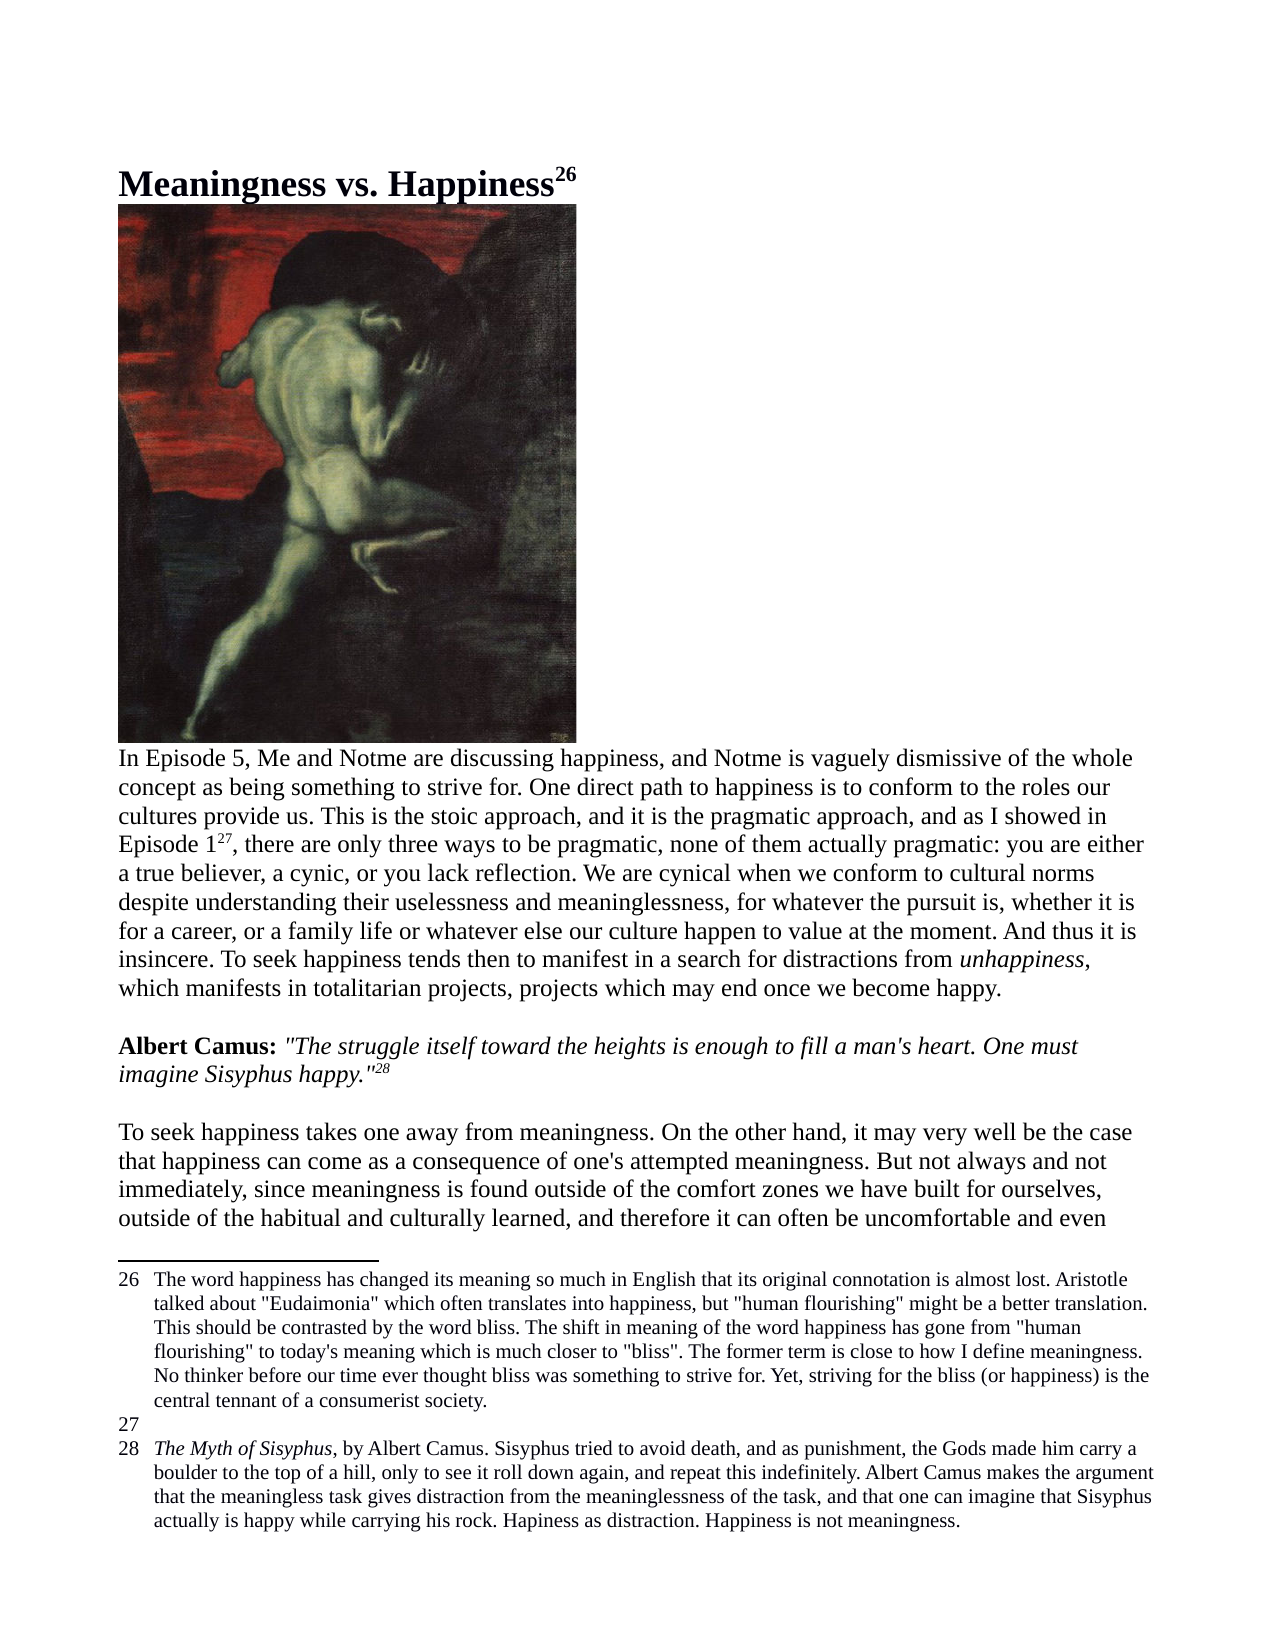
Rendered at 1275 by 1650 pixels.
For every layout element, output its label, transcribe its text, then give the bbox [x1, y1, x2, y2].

picture [118, 204, 577, 743]
text In Episode 5, Me and Notme are discussing happiness, and Notme is vaguely dismissive of the whole concept as being something to strive for. One direct path to happiness is to conform to the roles our cultures provide us. This is the stoic approach, and it is the pragmatic approach, and as I showed in Episode 1, there are only three ways to be pragmatic, none of them actually pragmatic: you are either a true believer, a cynic, or you lack reflection. We are cynical when we conform to cultural norms despite understanding their uselessness and meaninglessness, for whatever the pursuit is, whether it is for a career, or a family life or whatever else our culture happen to value at the moment. And thus it is insincere. To seek happiness tends then to manifest in a search for distractions from unhappiness, which manifests in totalitarian projects, projects which may end once we become happy. [118, 743, 1157, 1002]
text Albert Camus: "The struggle itself toward the heights is enough to fill a man's heart. One must imagine Sisyphus happy." [118, 1031, 1157, 1088]
subtitle Meaningness vs. Happiness [118, 161, 1157, 204]
text The word happiness has changed its meaning so much in English that its original connotation is almost lost. Aristotle talked about "Eudaimonia" which often translates into happiness, but "human flourishing" might be a better translation. This should be contrasted by the word bliss. The shift in meaning of the word happiness has gone from "human flourishing" to today's meaning which is much closer to "bliss". The former term is close to how I define meaningness. No thinker before our time ever thought bliss was something to strive for. Yet, striving for the bliss (or happiness) is the central tennant of a consumerist society. [118, 1267, 1157, 1412]
text The Myth of Sisyphus, by Albert Camus. Sisyphus tried to avoid death, and as punishment, the Gods made him carry a boulder to the top of a hill, only to see it roll down again, and repeat this indefinitely. Albert Camus makes the argument that the meaningless task gives distraction from the meaninglessness of the task, and that one can imagine that Sisyphus actually is happy while carrying his rock. Hapiness as distraction. Happiness is not meaningness. [118, 1436, 1157, 1532]
text To seek happiness takes one away from meaningness. On the other hand, it may very well be the case that happiness can come as a consequence of one's attempted meaningness. But not always and not immediately, since meaningness is found outside of the comfort zones we have built for ourselves, outside of the habitual and culturally learned, and therefore it can often be uncomfortable and even painful. No, meaningness is not a direct path towards happiness, but it is a path towards personhood, towards sincere living, and a path towards real interhuman interactions away from the intrumental thingification which turns Eachother--and ourselves--into Others. [118, 1117, 1157, 1232]
